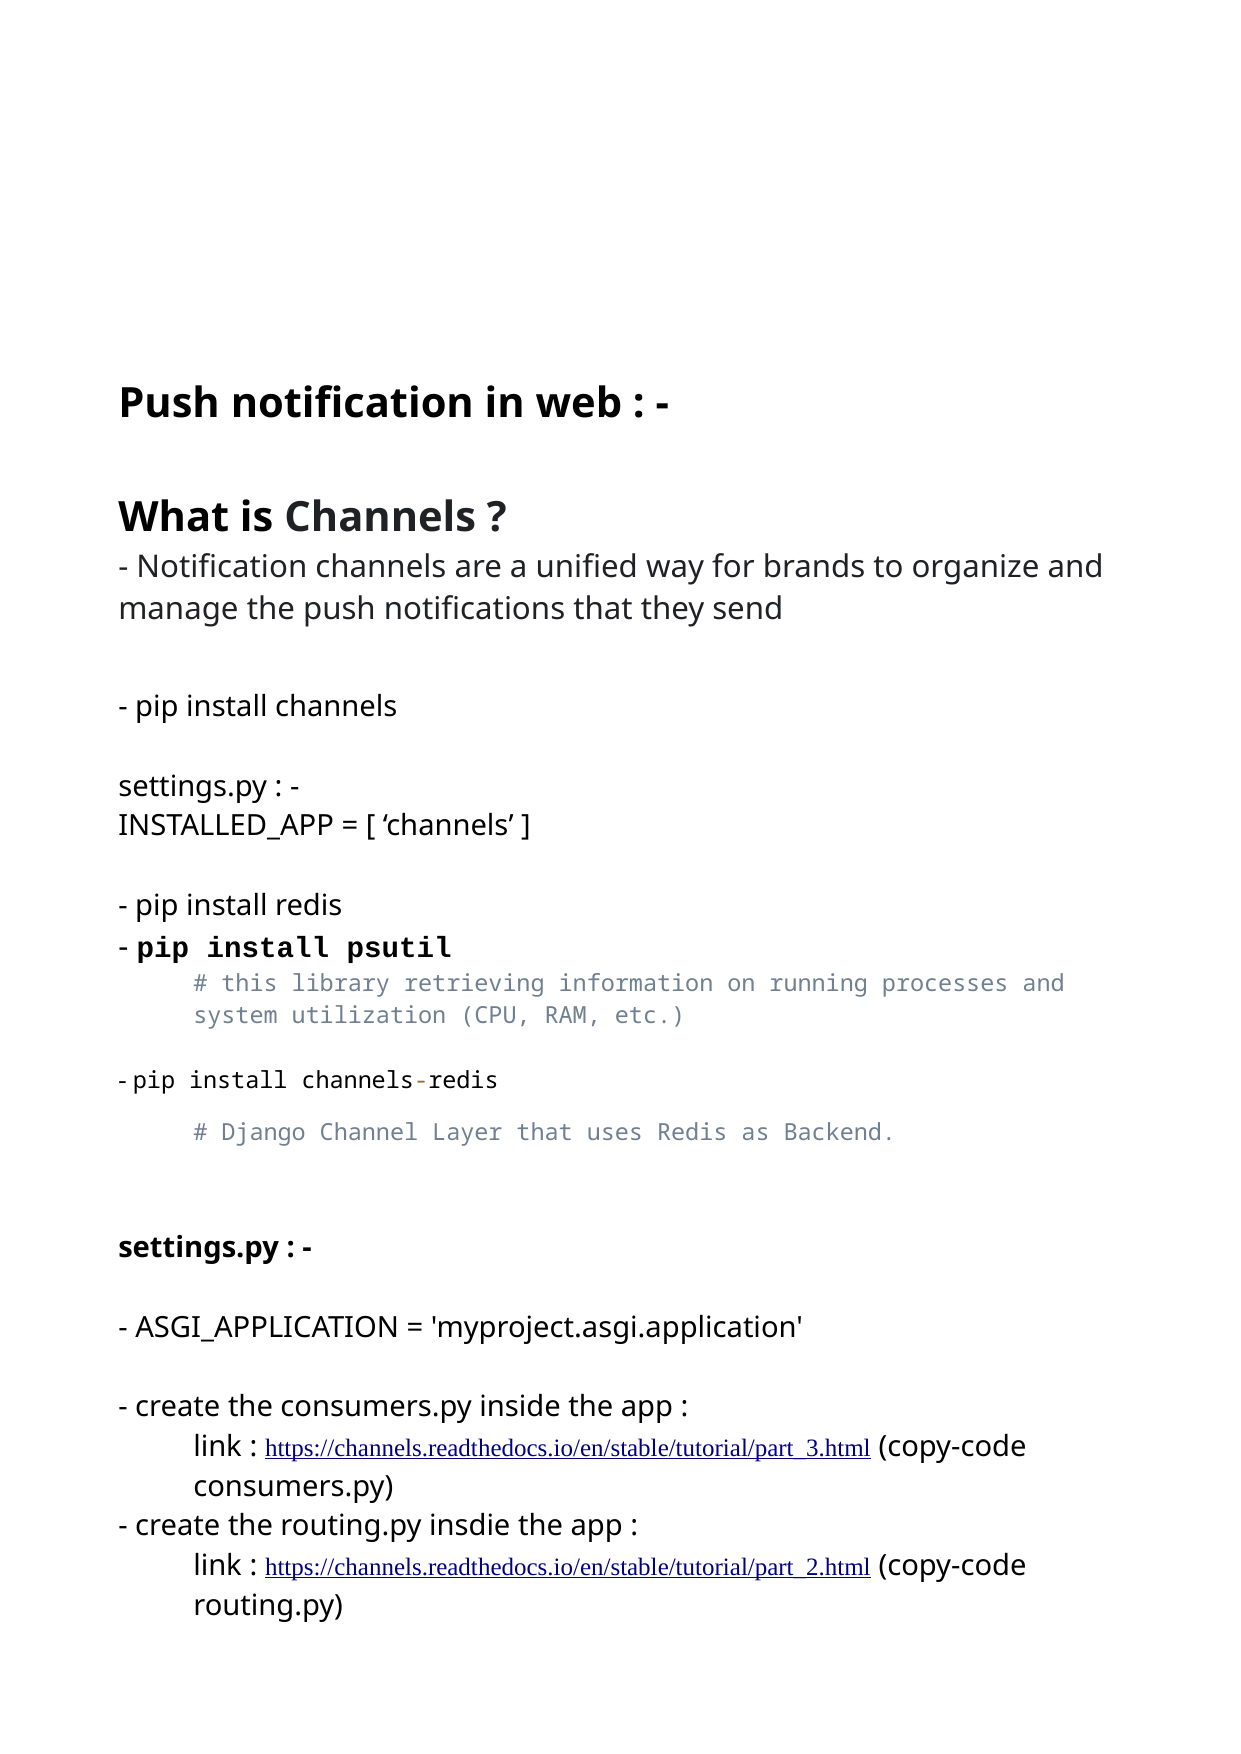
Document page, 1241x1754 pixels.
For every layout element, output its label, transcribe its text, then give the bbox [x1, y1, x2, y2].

text - ASGI_APPLICATION = 'myproject.asgi.application' [118, 1306, 1122, 1346]
text # this library retrieving information on running processes and system utilization (CPU, RAM, etc.) [118, 966, 1122, 1030]
text link : https://channels.readthedocs.io/en/stable/tutorial/part_2.html (copy-code routing.py) [118, 1544, 1122, 1624]
text - pip install channels-redis [118, 1030, 1122, 1096]
text settings.py : - [118, 1227, 1122, 1266]
text settings.py : - [118, 765, 1122, 805]
text What is Channels ? [118, 487, 1122, 544]
text Push notification in web : - [118, 373, 1122, 430]
text - create the routing.py insdie the app : [118, 1504, 1122, 1544]
text - pip install psutil [118, 924, 1122, 966]
text - pip install redis [118, 884, 1122, 924]
text - create the consumers.py inside the app : [118, 1386, 1122, 1425]
text - pip install channels [118, 686, 1122, 725]
text INSTALLED_APP = [ ‘channels’ ] [118, 805, 1122, 844]
text - Notification channels are a unified way for brands to organize and manage the push notifications that they send [118, 544, 1122, 629]
text link : https://channels.readthedocs.io/en/stable/tutorial/part_3.html (copy-code consumers.py) [118, 1425, 1122, 1504]
text # Django Channel Layer that uses Redis as Backend. [118, 1115, 1122, 1147]
